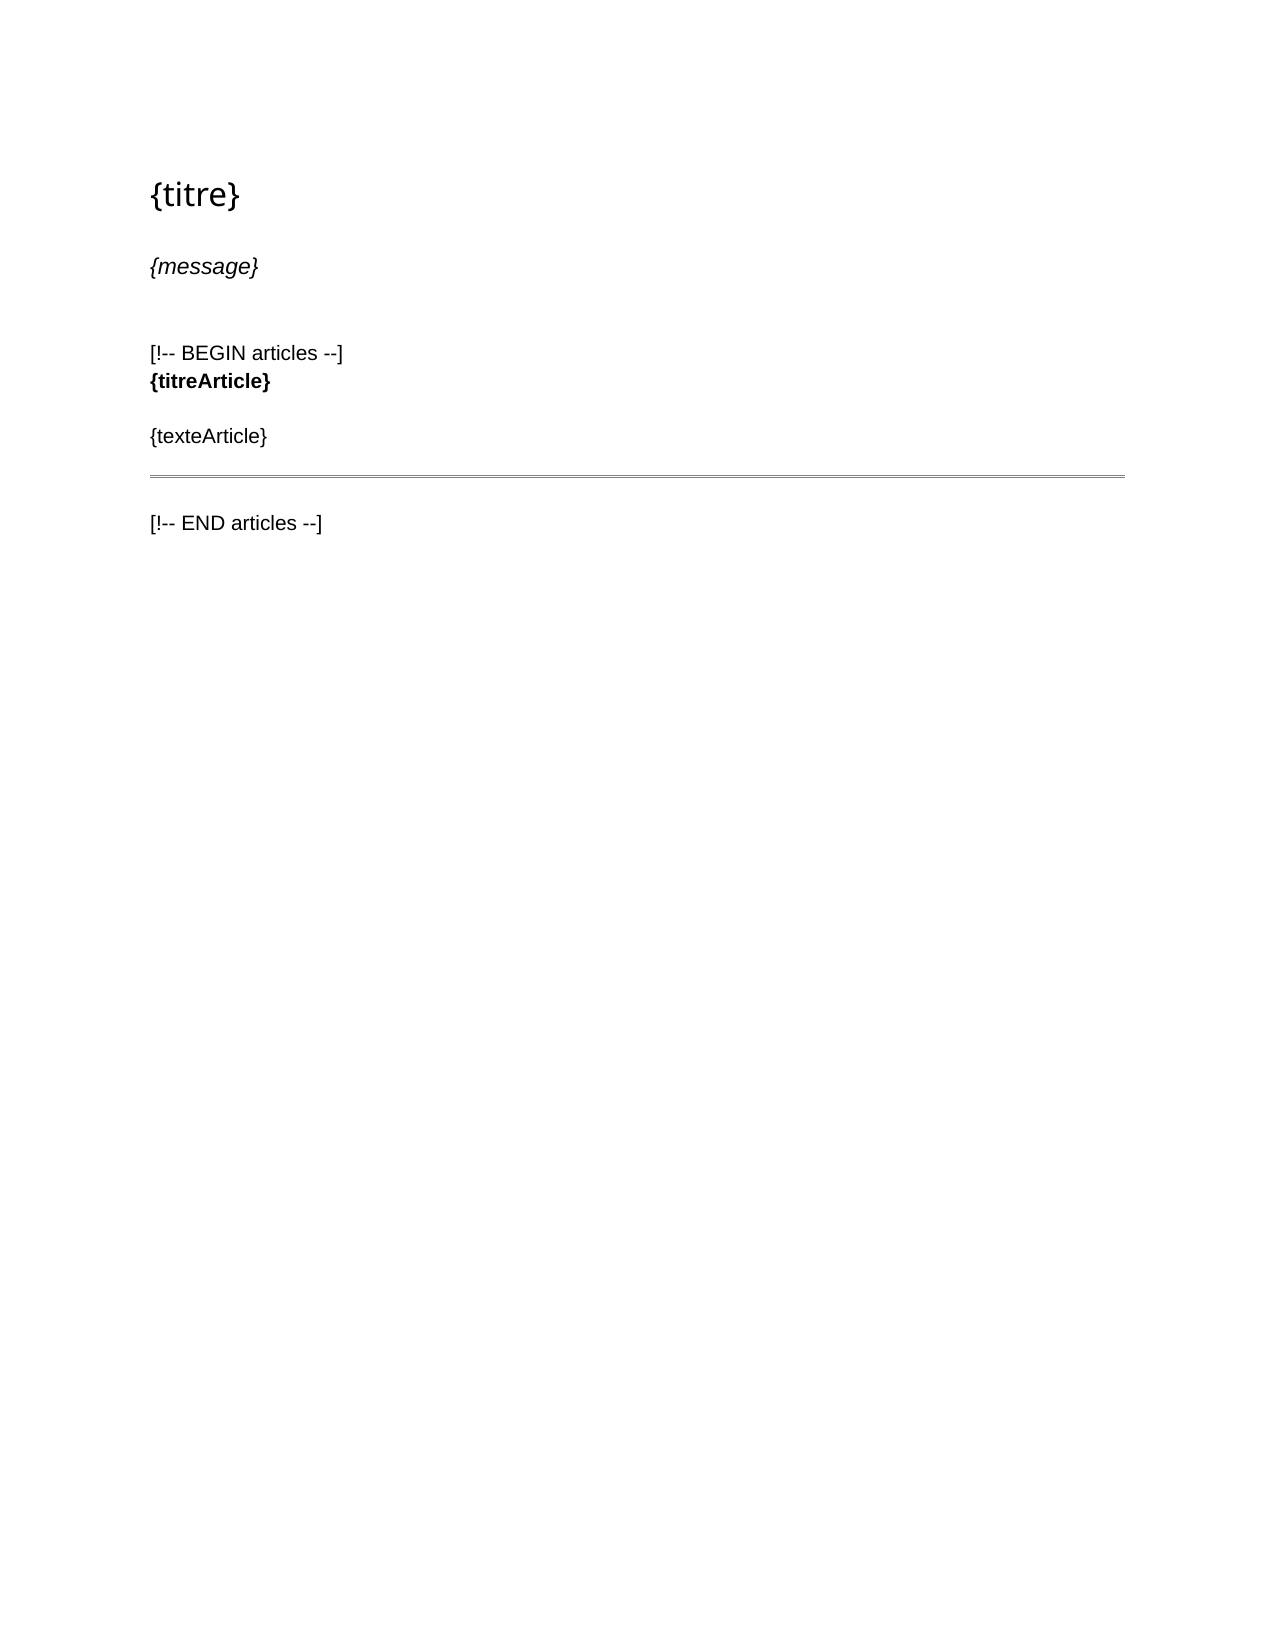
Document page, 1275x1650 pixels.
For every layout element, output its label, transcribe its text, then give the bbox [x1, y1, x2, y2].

subtitle {titre} [150, 171, 1125, 216]
text {message} [150, 253, 1125, 279]
text {titreArticle} [150, 369, 1125, 393]
text {texteArticle} [150, 424, 1125, 448]
text [!-- END articles --] [150, 510, 1125, 534]
text [!-- BEGIN articles --] [150, 341, 1125, 365]
